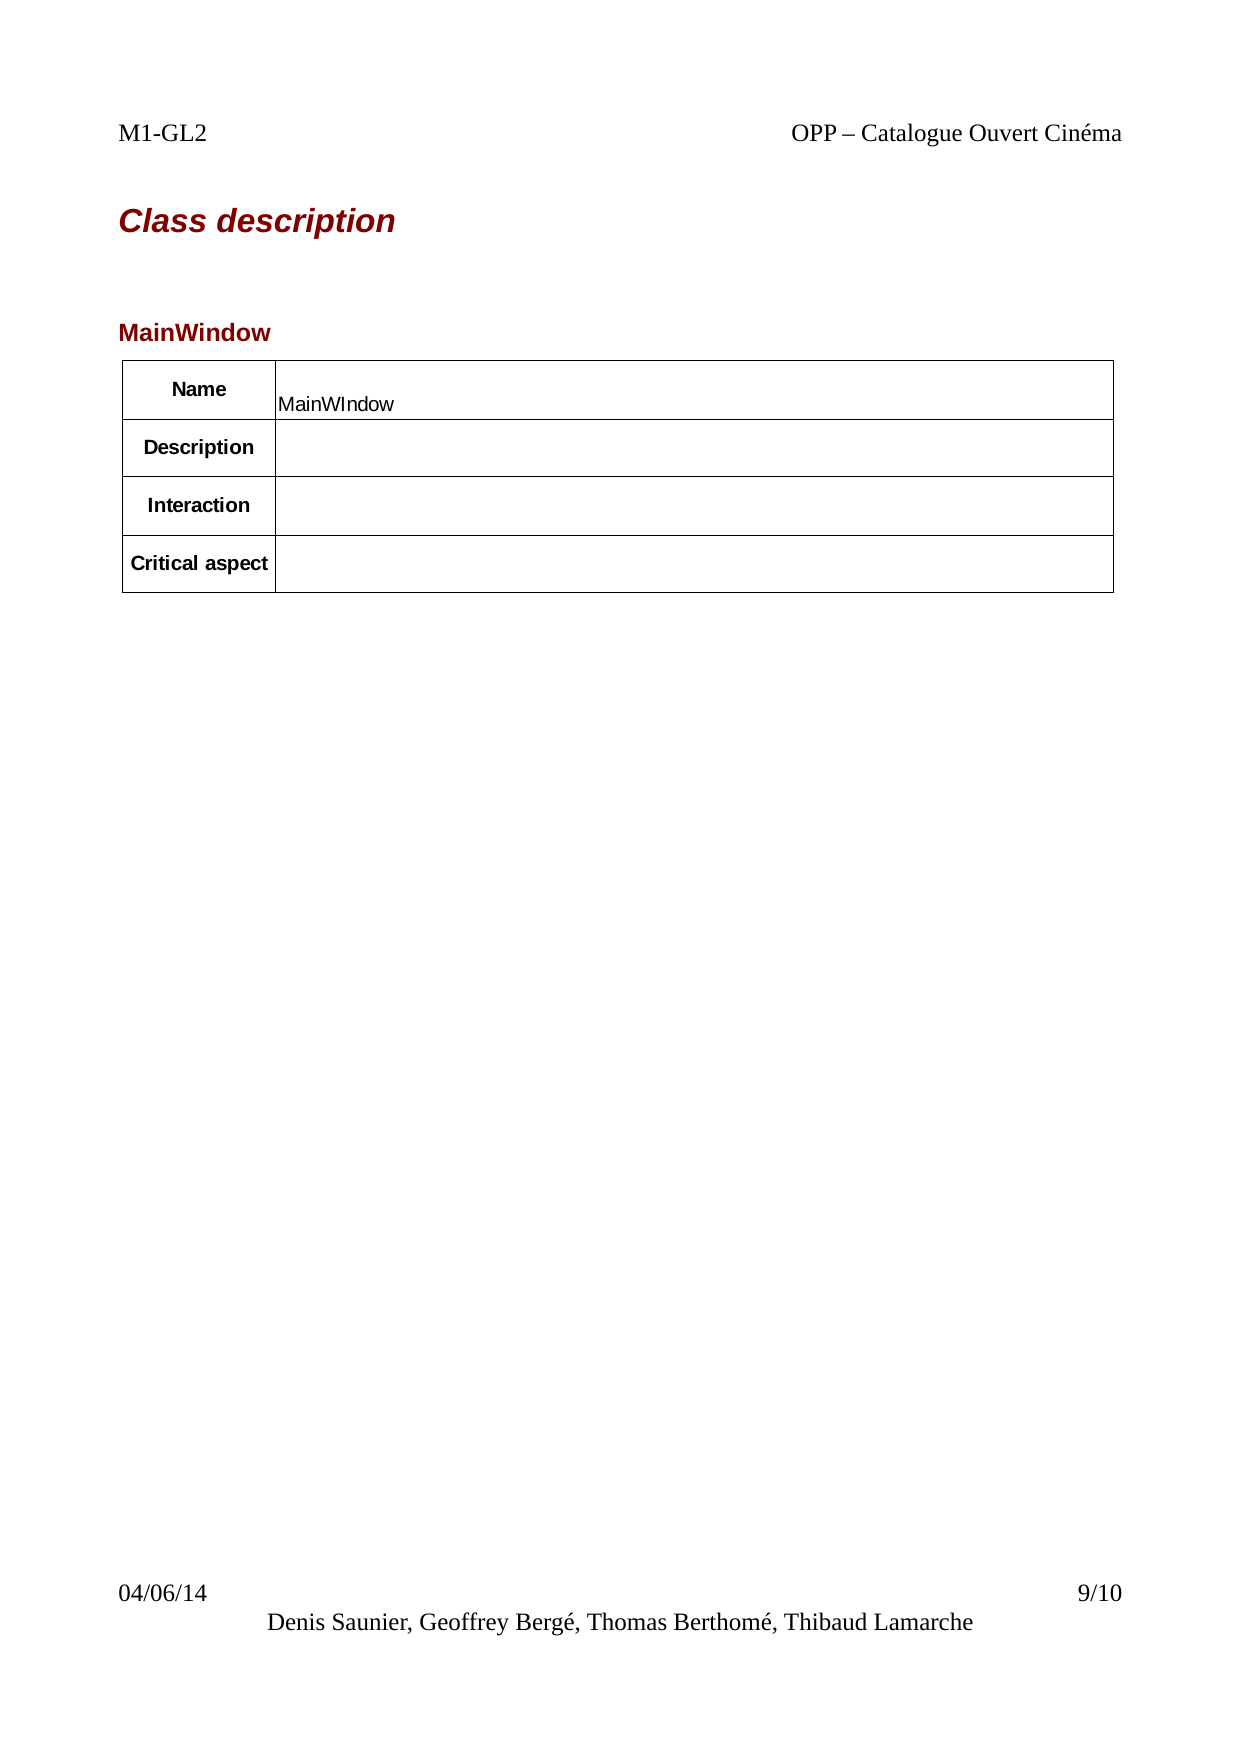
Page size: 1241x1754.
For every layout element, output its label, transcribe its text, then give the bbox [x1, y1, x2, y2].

subtitle MainWindow [118, 318, 1122, 347]
subtitle Class description [118, 201, 1122, 240]
